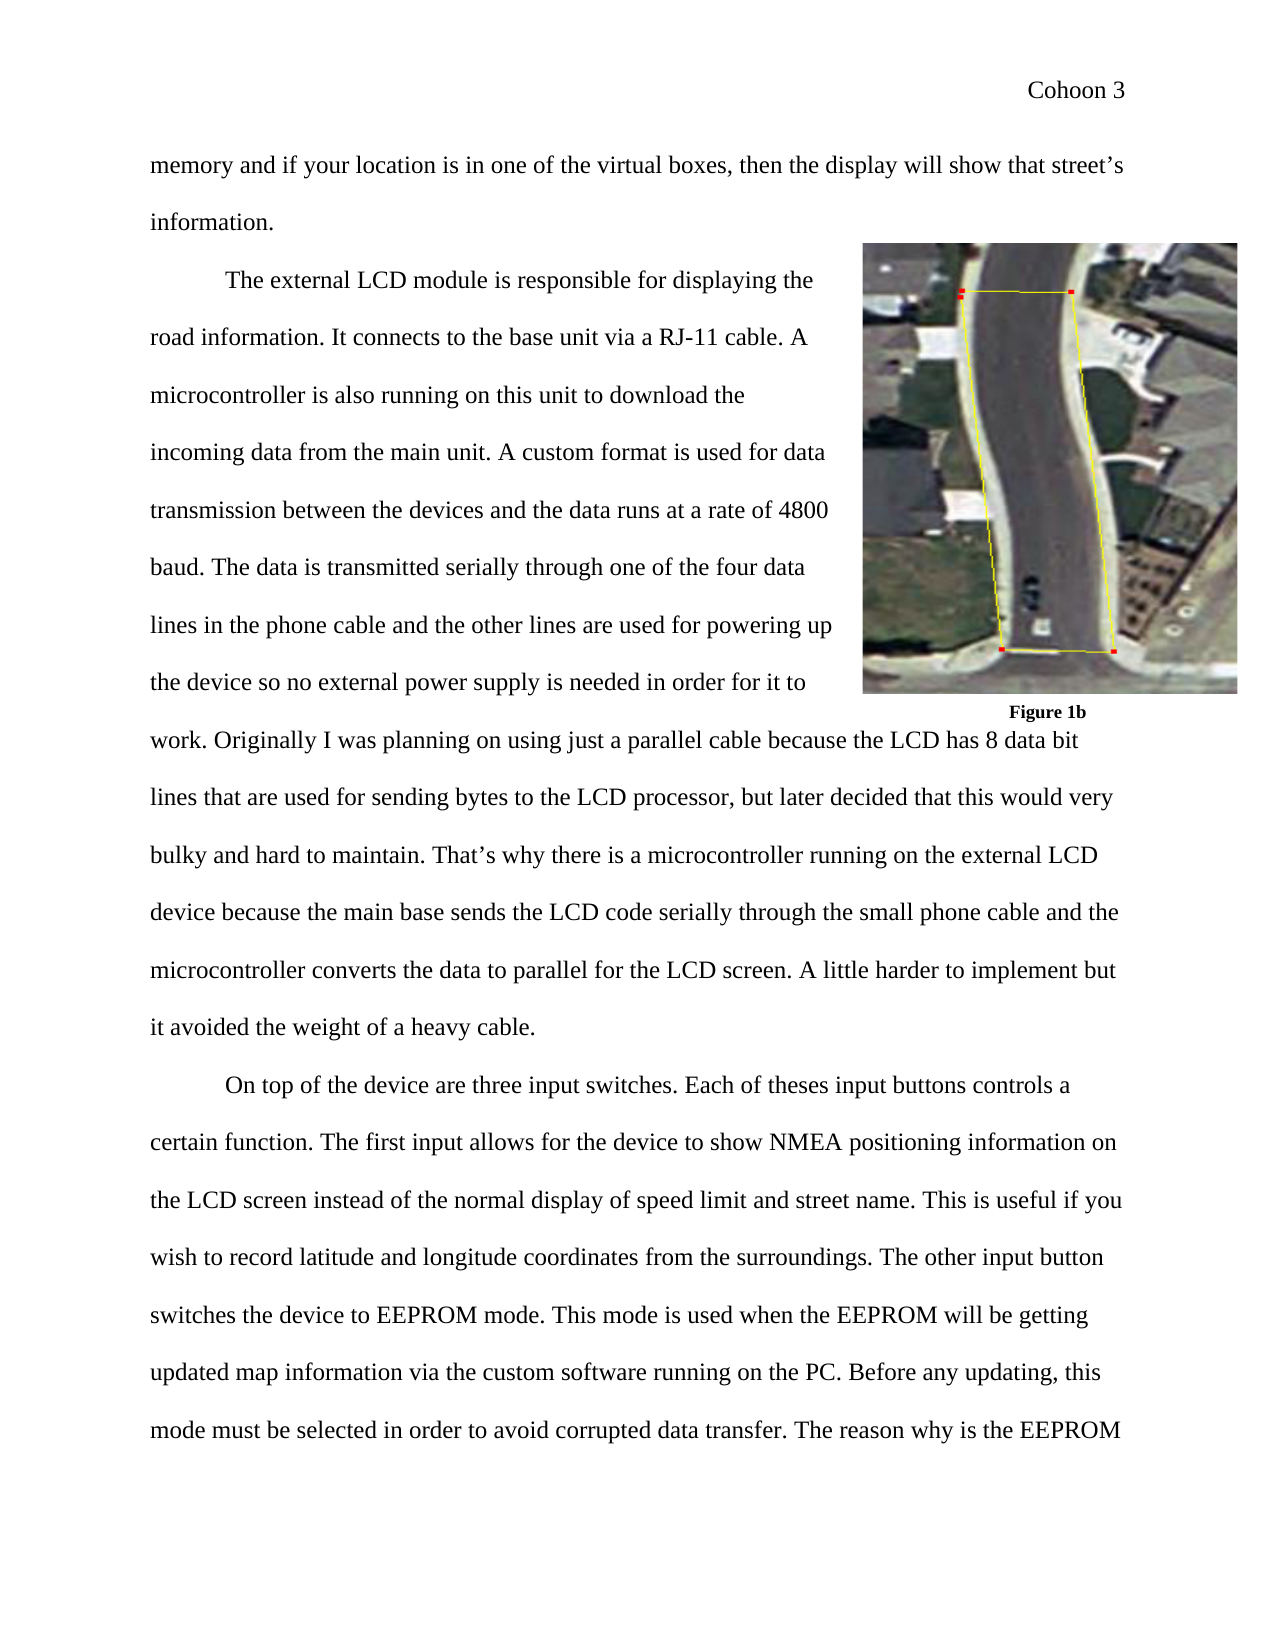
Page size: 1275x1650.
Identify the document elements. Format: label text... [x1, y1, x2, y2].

text The external LCD module is responsible for displaying the road information. It connects to the base unit via a RJ-11 cable. A microcontroller is also running on this unit to download the incoming data from the main unit. A custom format is used for data transmission between the devices and the data runs at a rate of 4800 baud. The data is transmitted serially through one of the four data lines in the phone cable and the other lines are used for powering up the device so no external power supply is needed in order for it to work. Originally I was planning on using just a parallel cable because the LCD has 8 data bit lines that are used for sending bytes to the LCD processor, but later decided that this would very bulky and hard to maintain. That’s why there is a microcontroller running on the external LCD device because the main base sends the LCD code serially through the small phone cable and the microcontroller converts the data to parallel for the LCD screen. A little harder to implement but it avoided the weight of a heavy cable. [150, 265, 1125, 1041]
text memory and if your location is in one of the virtual boxes, then the display will show that street’s information. [150, 150, 1125, 236]
picture [862, 243, 1238, 694]
text Figure 1b [1009, 701, 1091, 723]
text On top of the device are three input switches. Each of theses input buttons controls a certain function. The first input allows for the device to show NMEA positioning information on the LCD screen instead of the normal display of speed limit and street name. This is useful if you wish to record latitude and longitude coordinates from the surroundings. The other input button switches the device to EEPROM mode. This mode is used when the EEPROM will be getting updated map information via the custom software running on the PC. Before any updating, this mode must be selected in order to avoid corrupted data transfer. The reason why is the EEPROM [150, 1070, 1125, 1444]
